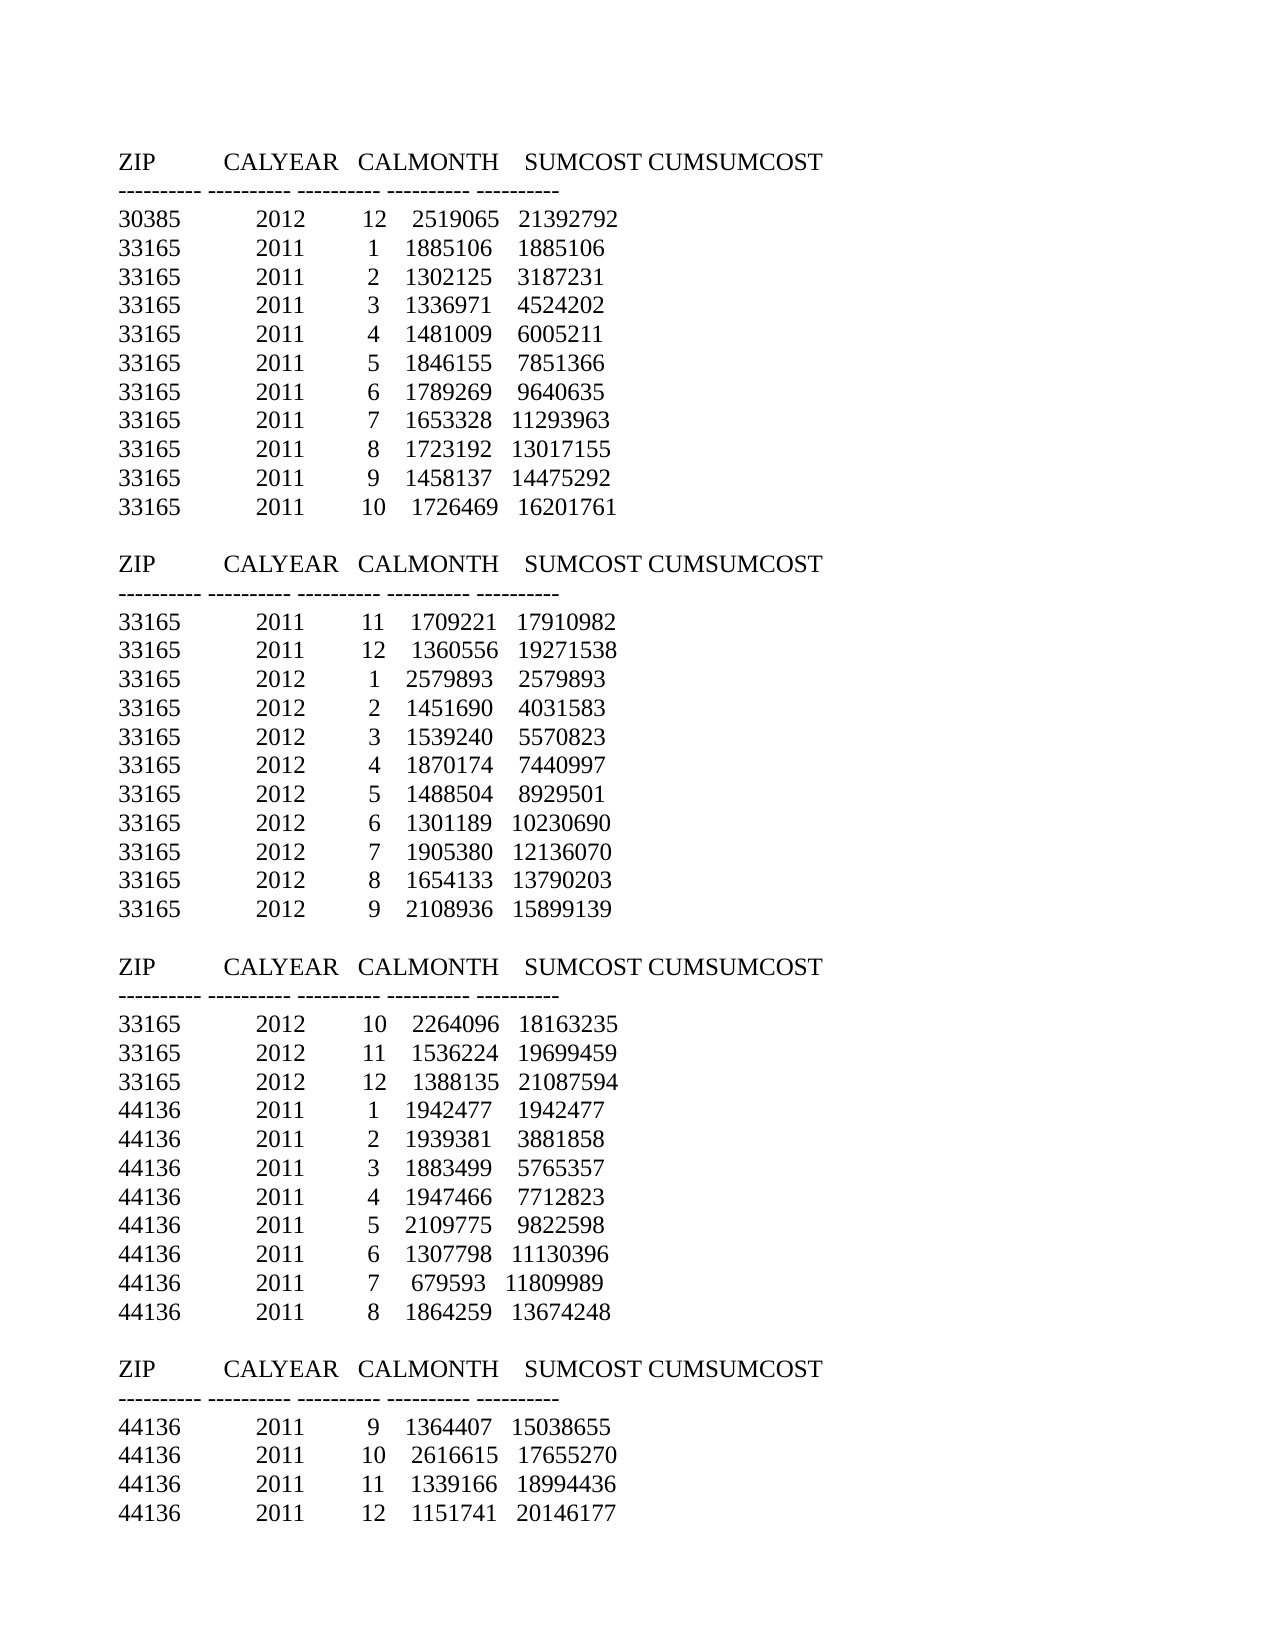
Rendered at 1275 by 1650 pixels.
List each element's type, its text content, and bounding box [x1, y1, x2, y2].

text 44136 2011 12 1151741 20146177 [118, 1498, 1157, 1527]
text 30385 2012 12 2519065 21392792 [118, 204, 1157, 233]
text 33165 2011 3 1336971 4524202 [118, 291, 1157, 319]
text 33165 2011 5 1846155 7851366 [118, 348, 1157, 377]
text 44136 2011 9 1364407 15038655 [118, 1412, 1157, 1441]
text 44136 2011 5 2109775 9822598 [118, 1211, 1157, 1239]
text 33165 2012 2 1451690 4031583 [118, 693, 1157, 722]
text 33165 2012 10 2264096 18163235 [118, 1009, 1157, 1038]
text ---------- ---------- ---------- ---------- ---------- [118, 176, 1157, 204]
text 44136 2011 2 1939381 3881858 [118, 1124, 1157, 1153]
text 44136 2011 11 1339166 18994436 [118, 1469, 1157, 1498]
text 33165 2012 11 1536224 19699459 [118, 1038, 1157, 1067]
text 33165 2011 1 1885106 1885106 [118, 233, 1157, 262]
text 33165 2011 8 1723192 13017155 [118, 434, 1157, 463]
text 33165 2012 9 2108936 15899139 [118, 894, 1157, 923]
text 33165 2012 7 1905380 12136070 [118, 837, 1157, 866]
text ---------- ---------- ---------- ---------- ---------- [118, 1383, 1157, 1412]
text 33165 2012 8 1654133 13790203 [118, 866, 1157, 894]
text 33165 2011 4 1481009 6005211 [118, 319, 1157, 348]
text 33165 2011 2 1302125 3187231 [118, 262, 1157, 291]
text 33165 2012 6 1301189 10230690 [118, 808, 1157, 837]
text 33165 2012 1 2579893 2579893 [118, 664, 1157, 693]
text 44136 2011 8 1864259 13674248 [118, 1297, 1157, 1326]
text ---------- ---------- ---------- ---------- ---------- [118, 981, 1157, 1009]
text ZIP CALYEAR CALMONTH SUMCOST CUMSUMCOST [118, 549, 1157, 578]
text 44136 2011 3 1883499 5765357 [118, 1153, 1157, 1182]
text 44136 2011 10 2616615 17655270 [118, 1441, 1157, 1469]
text 33165 2011 12 1360556 19271538 [118, 636, 1157, 664]
text 33165 2011 10 1726469 16201761 [118, 492, 1157, 521]
text 33165 2011 6 1789269 9640635 [118, 377, 1157, 406]
text 44136 2011 4 1947466 7712823 [118, 1182, 1157, 1211]
text ZIP CALYEAR CALMONTH SUMCOST CUMSUMCOST [118, 147, 1157, 176]
text ---------- ---------- ---------- ---------- ---------- [118, 578, 1157, 607]
text 33165 2012 5 1488504 8929501 [118, 779, 1157, 808]
text 33165 2011 9 1458137 14475292 [118, 463, 1157, 492]
text ZIP CALYEAR CALMONTH SUMCOST CUMSUMCOST [118, 952, 1157, 981]
text 44136 2011 6 1307798 11130396 [118, 1239, 1157, 1268]
text ZIP CALYEAR CALMONTH SUMCOST CUMSUMCOST [118, 1354, 1157, 1383]
text 33165 2012 4 1870174 7440997 [118, 751, 1157, 779]
text 33165 2011 11 1709221 17910982 [118, 607, 1157, 636]
text 33165 2012 12 1388135 21087594 [118, 1067, 1157, 1096]
text 44136 2011 7 679593 11809989 [118, 1268, 1157, 1297]
text 44136 2011 1 1942477 1942477 [118, 1096, 1157, 1124]
text 33165 2011 7 1653328 11293963 [118, 406, 1157, 434]
text 33165 2012 3 1539240 5570823 [118, 722, 1157, 751]
